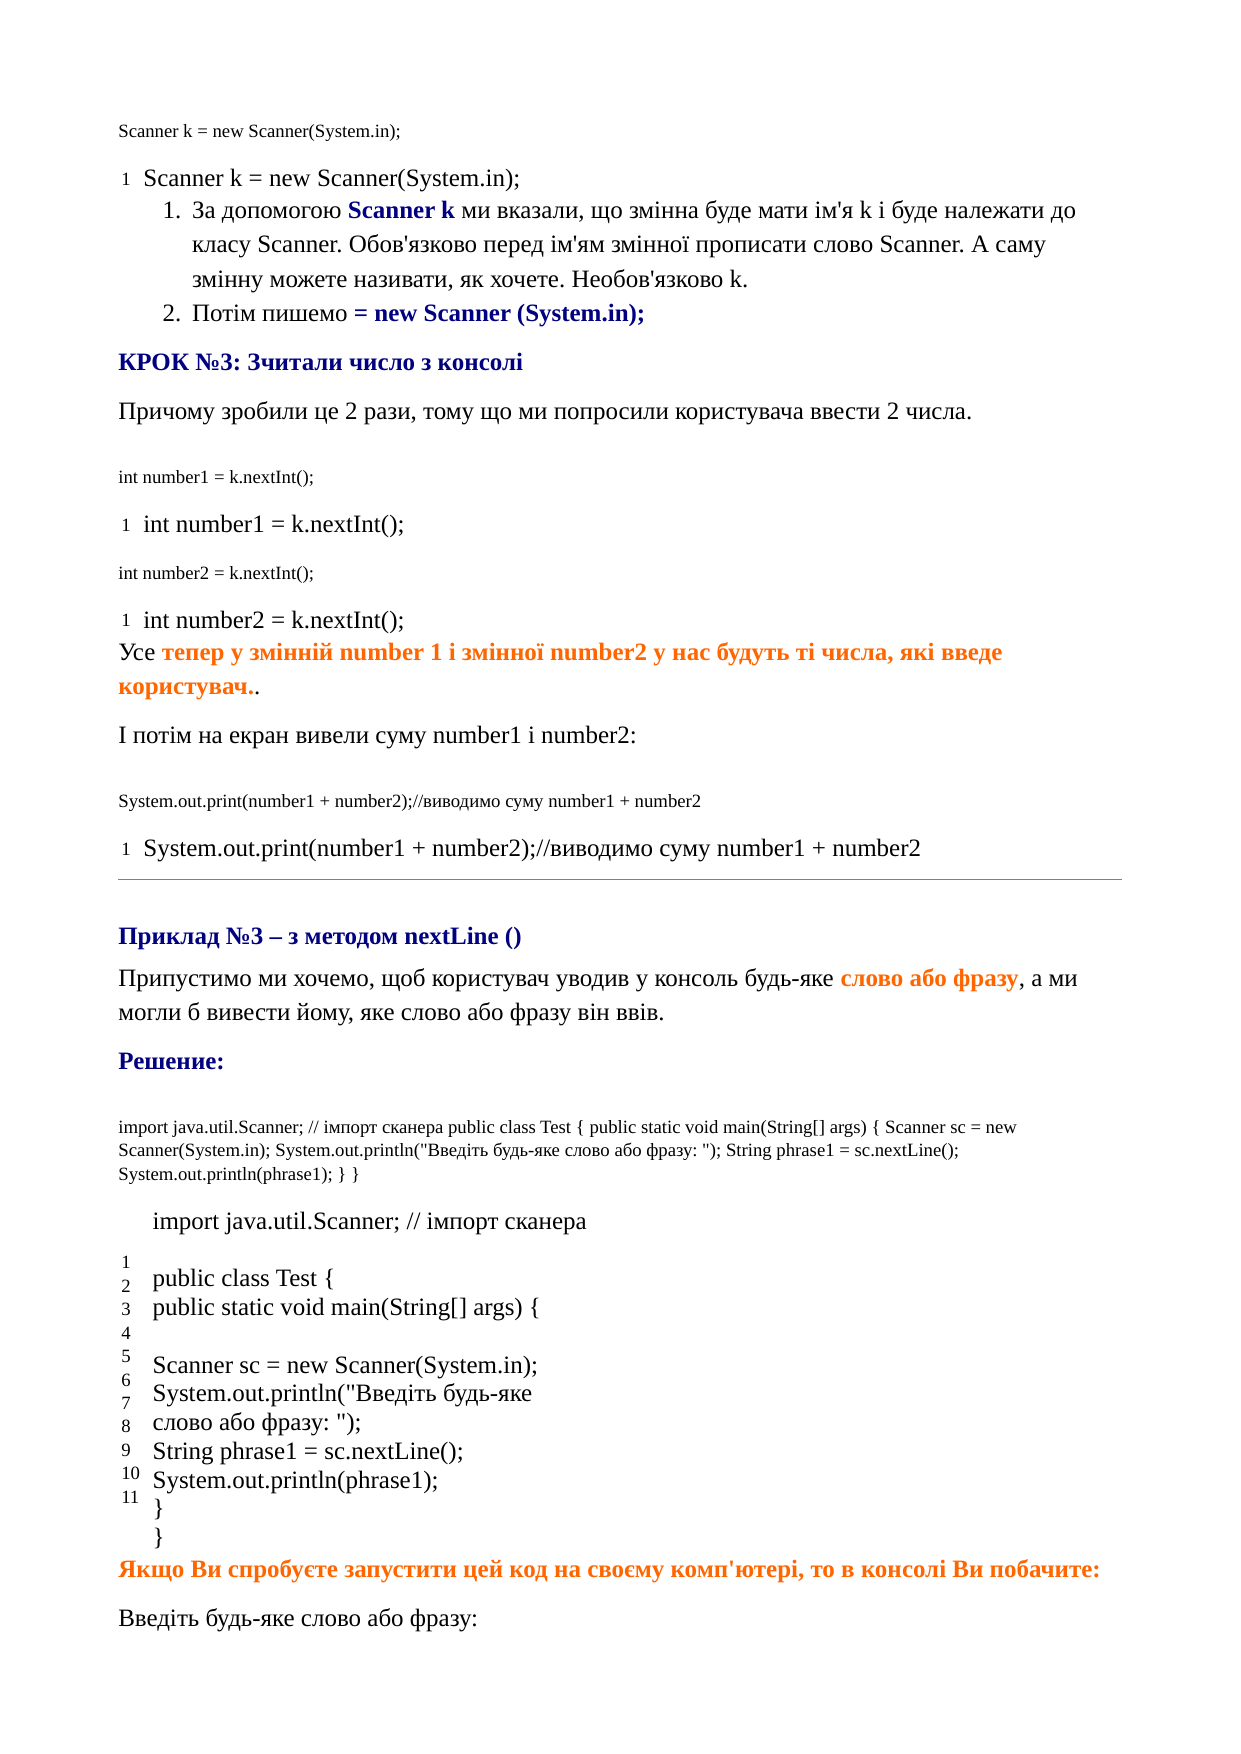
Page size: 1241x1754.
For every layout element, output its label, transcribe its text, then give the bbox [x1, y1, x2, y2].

table_header System.out.print(number1 + number2);//виводимо суму number1 + number2 [140, 830, 931, 865]
table_header 1 [118, 830, 140, 865]
text Введіть будь-яке слово або фразу: [118, 1603, 1122, 1632]
table_header 1 [118, 602, 140, 637]
table_header import java.util.Scanner; // імпорт сканера public class Test { public static void main(String[] args) { Scanner sc = new Scanner(System.in); System.out.println("Введіть будь-яке слово або фразу: "); String phrase1 = sc.nextLine(); System.out.println(phrase1); } } [150, 1203, 597, 1554]
table_header 1 [118, 160, 140, 195]
table_header int number1 = k.nextInt(); [140, 506, 415, 541]
text Причому зробили це 2 рази, тому що ми попросили користувача ввести 2 числа. [118, 396, 1122, 425]
text Усе тепер у змінній number 1 і змінної number2 у нас будуть ті числа, які введе користувач.. [118, 637, 1122, 700]
text Решение: [118, 1046, 1122, 1075]
list За допомогою Scanner k ми вказали, що змінна буде мати ім'я k і буде належати до класу Scanner. Обов'язково перед ім'ям змінної прописати слово Scanner. А саму змінну можете називати, як хочете. Необов'язково k. [162, 195, 1122, 293]
table_header Scanner k = new Scanner(System.in); [140, 160, 531, 195]
text Scanner k = new Scanner(System.in); [118, 118, 1122, 142]
text КРОК №3: Зчитали число з консолі [118, 347, 1122, 376]
list Потім пишемо = new Scanner (System.in); [162, 298, 1122, 327]
table_header int number2 = k.nextInt(); [140, 602, 415, 637]
table_header 1 2 3 4 5 6 7 8 9 10 11 [118, 1203, 149, 1554]
text І потім на екран вивели суму number1 і number2: [118, 720, 1122, 749]
text int number2 = k.nextInt(); [118, 560, 1122, 583]
text Припустимо ми хочемо, щоб користувач уводив у консоль будь-яке слово або фразу, а ми могли б вивести йому, яке слово або фразу він ввів. [118, 963, 1122, 1026]
text int number1 = k.nextInt(); [118, 464, 1122, 488]
subtitle Приклад №3 – з методом nextLine () [118, 921, 1122, 950]
text import java.util.Scanner; // імпорт сканера public class Test { public static void main(String[] args) { Scanner sc = new Scanner(System.in); System.out.println("Введіть будь-яке слово або фразу: "); String phrase1 = sc.nextLine(); System.out.println(phrase1); } } [118, 1114, 1122, 1184]
text Якщо Ви спробуєте запустити цей код на своєму комп'ютері, то в консолі Ви побачите: [118, 1554, 1122, 1583]
text System.out.print(number1 + number2);//виводимо суму number1 + number2 [118, 788, 1122, 811]
table_header 1 [118, 506, 140, 541]
